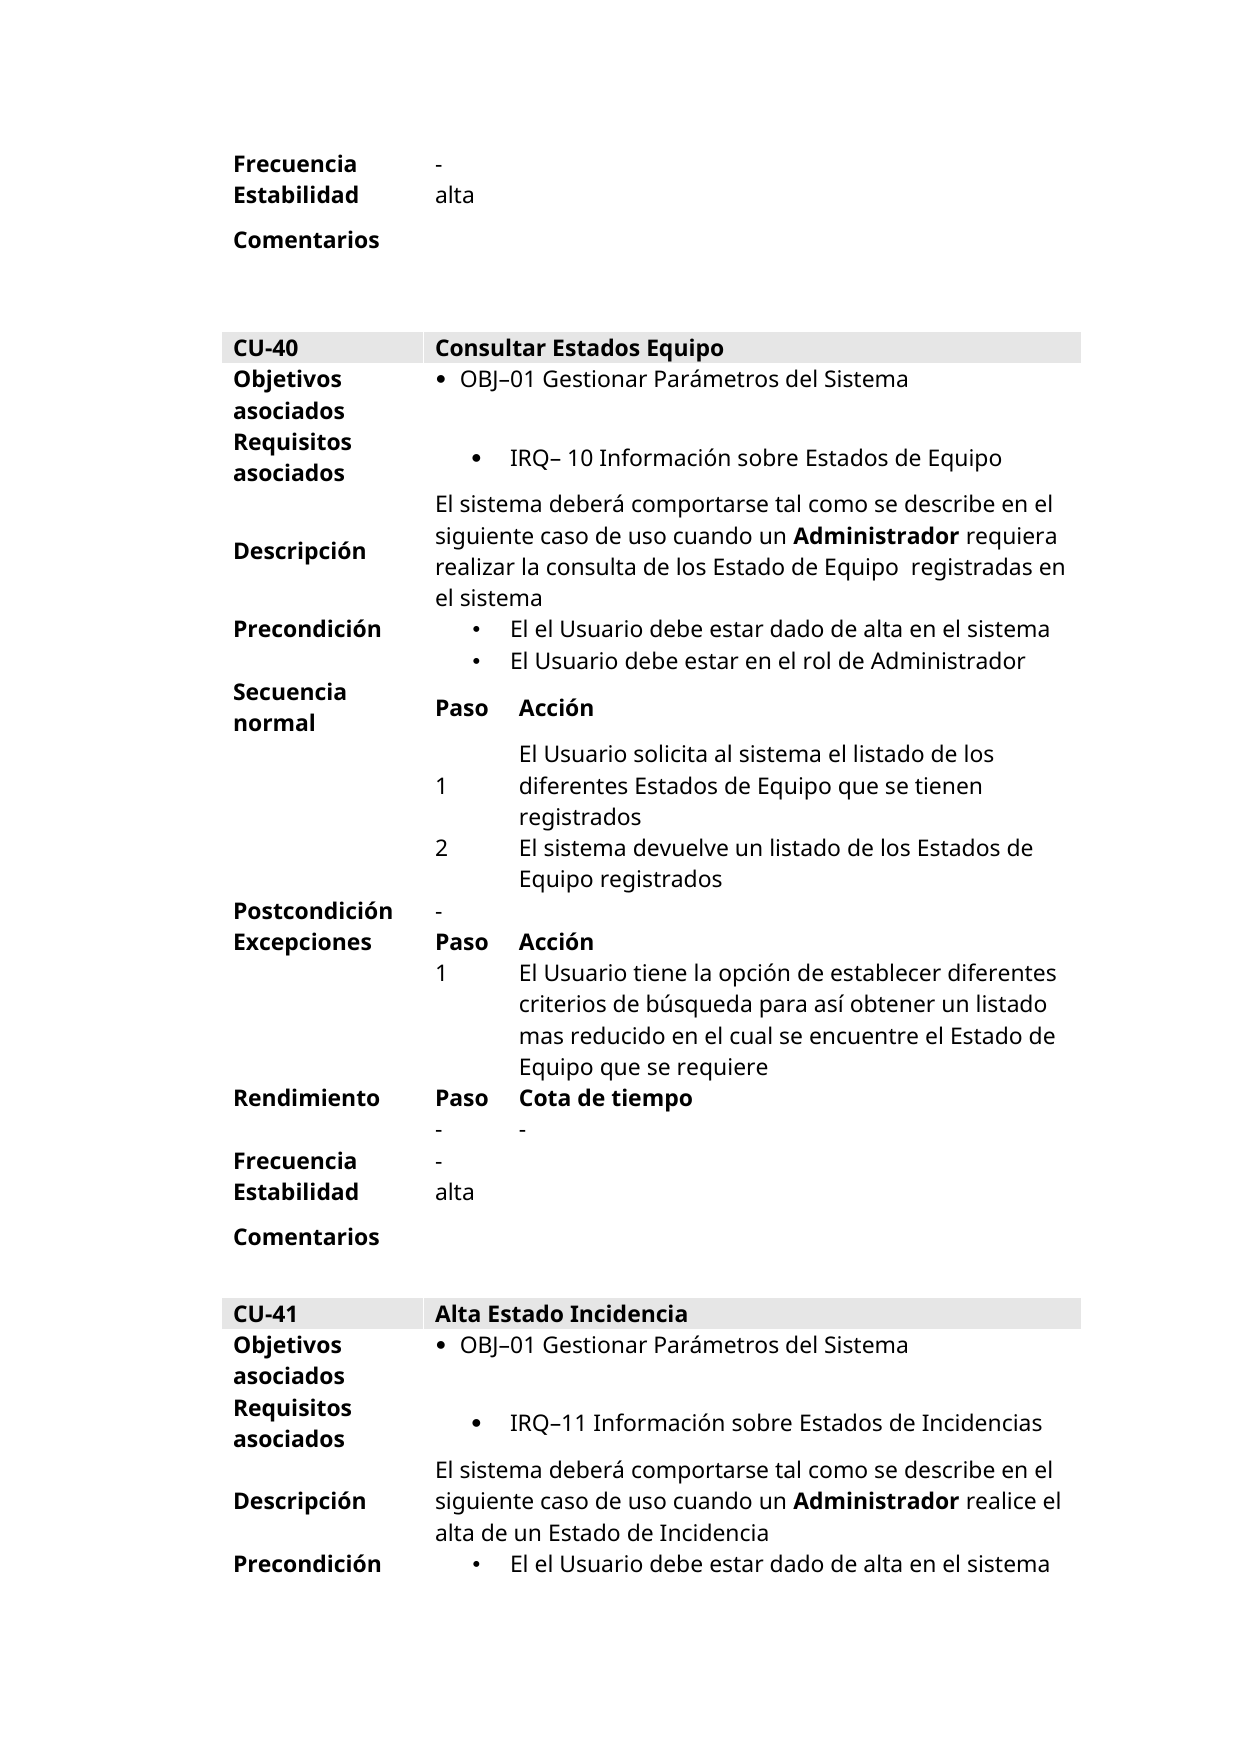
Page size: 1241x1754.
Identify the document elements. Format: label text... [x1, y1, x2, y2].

table_cell Precondición [222, 1548, 423, 1601]
table_cell Descripción [222, 1454, 423, 1548]
table_cell Postcondición [222, 895, 423, 926]
table_header Consultar Estados Equipo [424, 332, 1081, 363]
table_cell - [424, 1113, 507, 1144]
table_cell Paso [424, 676, 507, 738]
table_cell IRQ–11 Información sobre Estados de Incidencias [424, 1391, 1081, 1454]
table_cell El sistema deberá comportarse tal como se describe en el siguiente caso de uso cuando un Administrador realice el alta de un Estado de Incidencia [424, 1454, 1081, 1548]
table_cell 1 [424, 957, 507, 1082]
table_cell Paso [424, 1082, 507, 1113]
table_header CU-40 [222, 332, 423, 363]
table_cell Requisitos asociados [222, 1391, 423, 1454]
table_cell alta [424, 1176, 1081, 1207]
table_cell 1 [424, 738, 507, 832]
table_cell Acción [508, 926, 1081, 957]
table_cell [222, 738, 423, 894]
table_cell Estabilidad [222, 1176, 423, 1207]
table_cell Requisitos asociados [222, 426, 423, 488]
table_cell - [424, 1145, 1081, 1176]
table_cell [222, 1113, 423, 1144]
table_cell Descripción [222, 488, 423, 613]
table_cell El el Usuario debe estar dado de alta en el sistema El Usuario debe estar en el rol de Administrador [424, 613, 1081, 676]
table_cell El sistema deberá comportarse tal como se describe en el siguiente caso de uso cuando un Administrador requiera realizar la consulta de los Estado de Equipo registradas en el sistema [424, 488, 1081, 613]
table_cell OBJ–01 Gestionar Parámetros del Sistema [424, 363, 1081, 426]
table_cell Paso [424, 926, 507, 957]
table_cell [222, 957, 423, 1082]
table_cell [424, 210, 1084, 269]
table_cell - [424, 895, 1081, 926]
table_cell Acción [508, 676, 1081, 738]
table_cell Estabilidad [222, 179, 423, 210]
table_cell Objetivos asociados [222, 363, 423, 426]
table_cell [424, 1207, 1081, 1266]
table_cell IRQ– 10 Información sobre Estados de Equipo [424, 426, 1081, 488]
table_cell Frecuencia [222, 148, 423, 179]
table_cell Comentarios [222, 210, 423, 269]
table_cell Comentarios [222, 1207, 423, 1266]
table_cell Secuencia normal [222, 676, 423, 738]
table_cell El el Usuario debe estar dado de alta en el sistema El Usuario debe estar en el rol de Administrador El Estado de Incidencia no debe estar registrado en la base de datos [424, 1548, 1081, 1601]
table_cell El Usuario solicita al sistema el listado de los diferentes Estados de Equipo que se tienen registrados [508, 738, 1081, 832]
table_cell alta [424, 179, 1084, 210]
table_header CU-41 [222, 1298, 423, 1329]
table_cell Precondición [222, 613, 423, 676]
table_cell El Usuario tiene la opción de establecer diferentes criterios de búsqueda para así obtener un listado mas reducido en el cual se encuentre el Estado de Equipo que se requiere [508, 957, 1081, 1082]
table_cell - [508, 1113, 1081, 1144]
table_header Alta Estado Incidencia [424, 1298, 1081, 1329]
table_cell Rendimiento [222, 1082, 423, 1113]
table_cell Cota de tiempo [508, 1082, 1081, 1113]
table_cell Frecuencia [222, 1145, 423, 1176]
table_cell Objetivos asociados [222, 1329, 423, 1391]
table_cell Excepciones [222, 926, 423, 957]
table_cell El sistema devuelve un listado de los Estados de Equipo registrados [508, 832, 1081, 894]
table_cell - [424, 148, 1084, 179]
table_cell OBJ–01 Gestionar Parámetros del Sistema [424, 1329, 1081, 1391]
table_cell 2 [424, 832, 507, 894]
